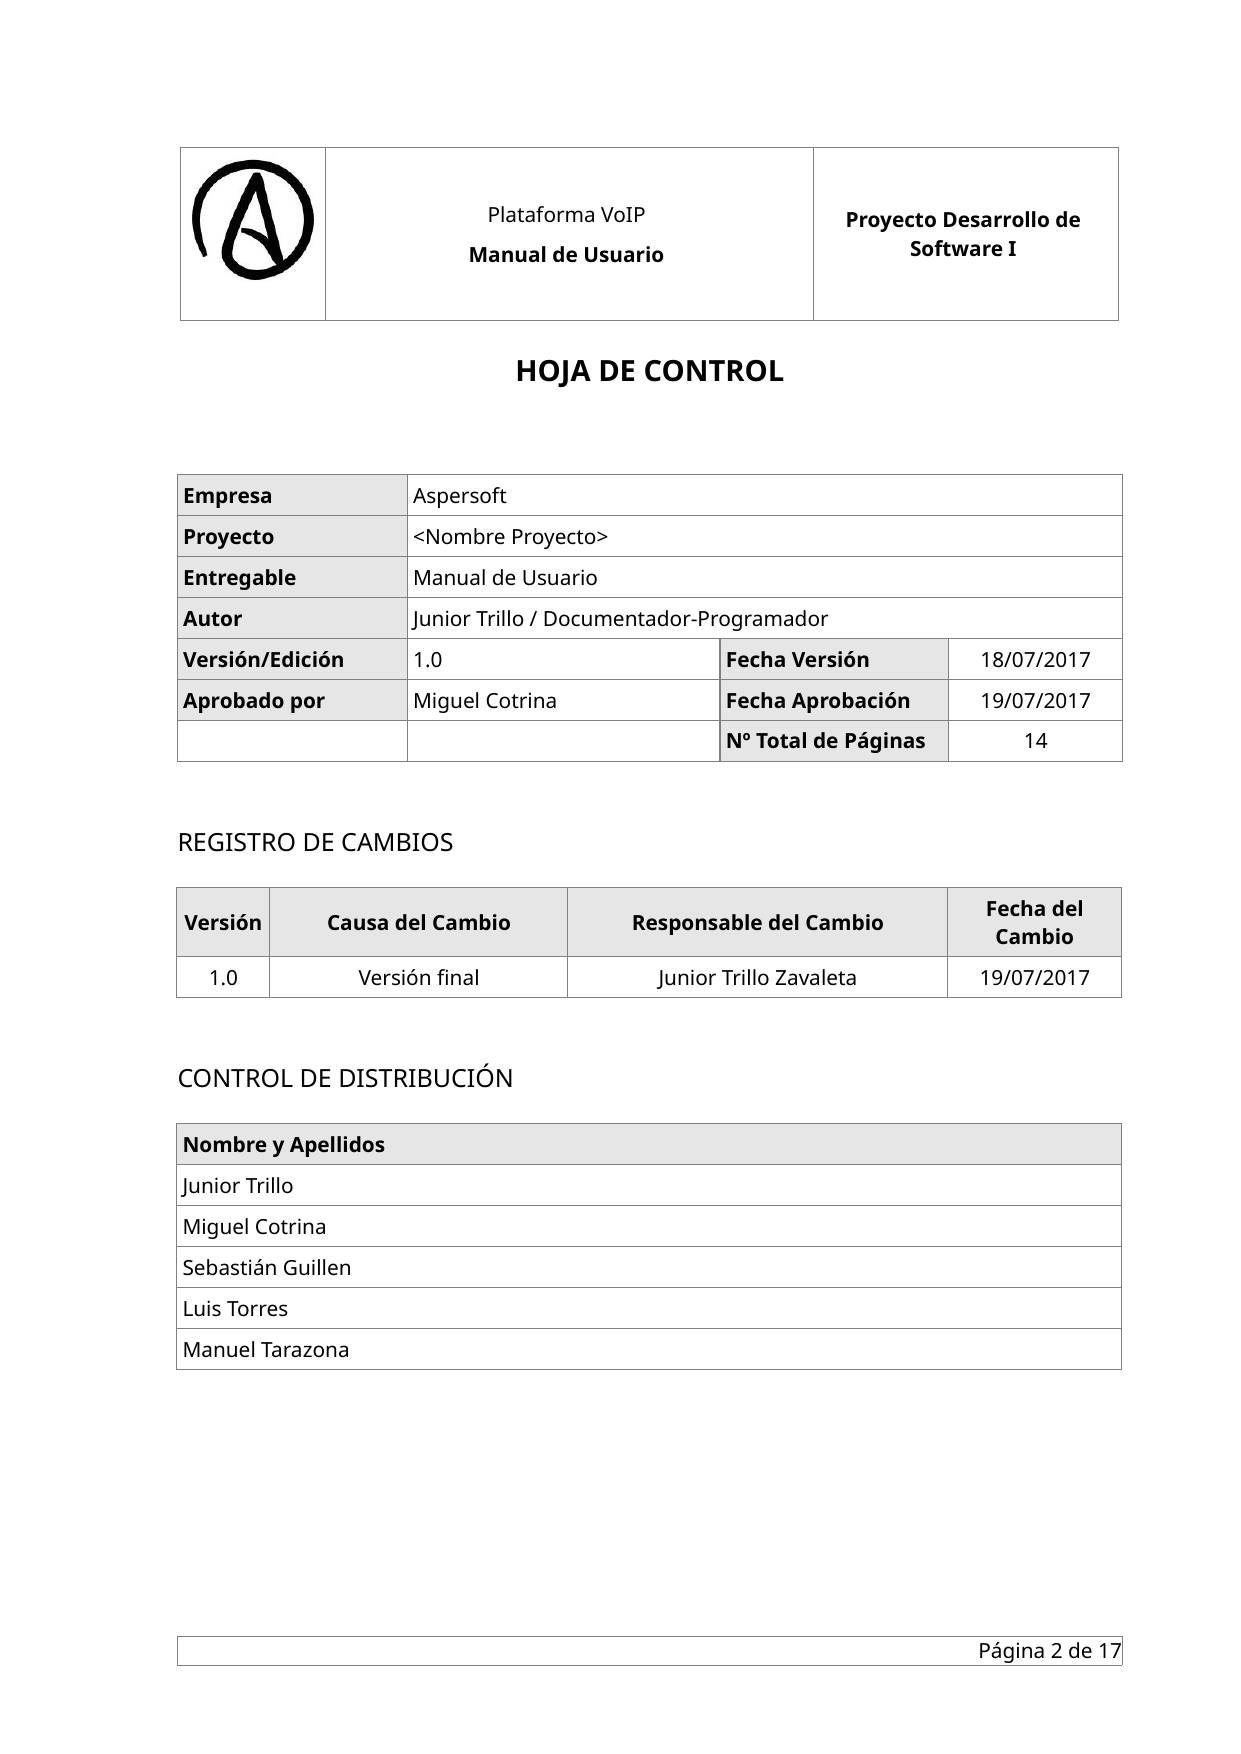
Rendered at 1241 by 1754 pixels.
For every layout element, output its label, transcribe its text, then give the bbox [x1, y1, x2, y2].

table_cell [178, 721, 407, 761]
table_cell Manuel Tarazona [177, 1329, 1121, 1369]
table_cell 14 [949, 721, 1122, 761]
table_header Empresa [178, 475, 407, 515]
table_cell Miguel Cotrina [177, 1206, 1121, 1246]
table_cell Manual de Usuario [408, 557, 1122, 597]
table_cell 1.0 [177, 957, 269, 997]
table_cell Fecha Versión [721, 639, 948, 679]
table_header Responsable del Cambio [568, 888, 947, 956]
table_cell Versión final [270, 957, 567, 997]
table_cell 18/07/2017 [949, 639, 1122, 679]
table_cell Junior Trillo / Documentador-Programador [408, 598, 1122, 638]
table_cell Entregable [178, 557, 407, 597]
table_header Causa del Cambio [270, 888, 567, 956]
table_cell Junior Trillo [177, 1165, 1121, 1205]
table_cell 1.0 [408, 639, 719, 679]
table_cell Sebastián Guillen [177, 1247, 1121, 1287]
table_cell Miguel Cotrina [408, 680, 719, 720]
table_header Aspersoft [408, 475, 1122, 515]
table_cell 19/07/2017 [948, 957, 1121, 997]
table_header Nombre y Apellidos [177, 1124, 1121, 1164]
table_cell 19/07/2017 [949, 680, 1122, 720]
table_cell Plataforma VoIP [408, 516, 1122, 556]
table_cell Fecha Aprobación [721, 680, 948, 720]
table_cell Nº Total de Páginas [721, 721, 948, 761]
table_cell [408, 721, 719, 761]
text CONTROL DE DISTRIBUCIÓN [177, 1061, 1122, 1095]
table_cell Junior Trillo Zavaleta [568, 957, 947, 997]
table_cell Proyecto [178, 516, 407, 556]
table_cell Aprobado por [178, 680, 407, 720]
table_cell Luis Torres [177, 1288, 1121, 1328]
table_header Fecha del Cambio [948, 888, 1121, 956]
text HOJA DE CONTROL [177, 350, 1122, 389]
table_cell Autor [178, 598, 407, 638]
table_cell Versión/Edición [178, 639, 407, 679]
text REGISTRO DE CAMBIOS [177, 824, 1122, 858]
table_header Versión [177, 888, 269, 956]
